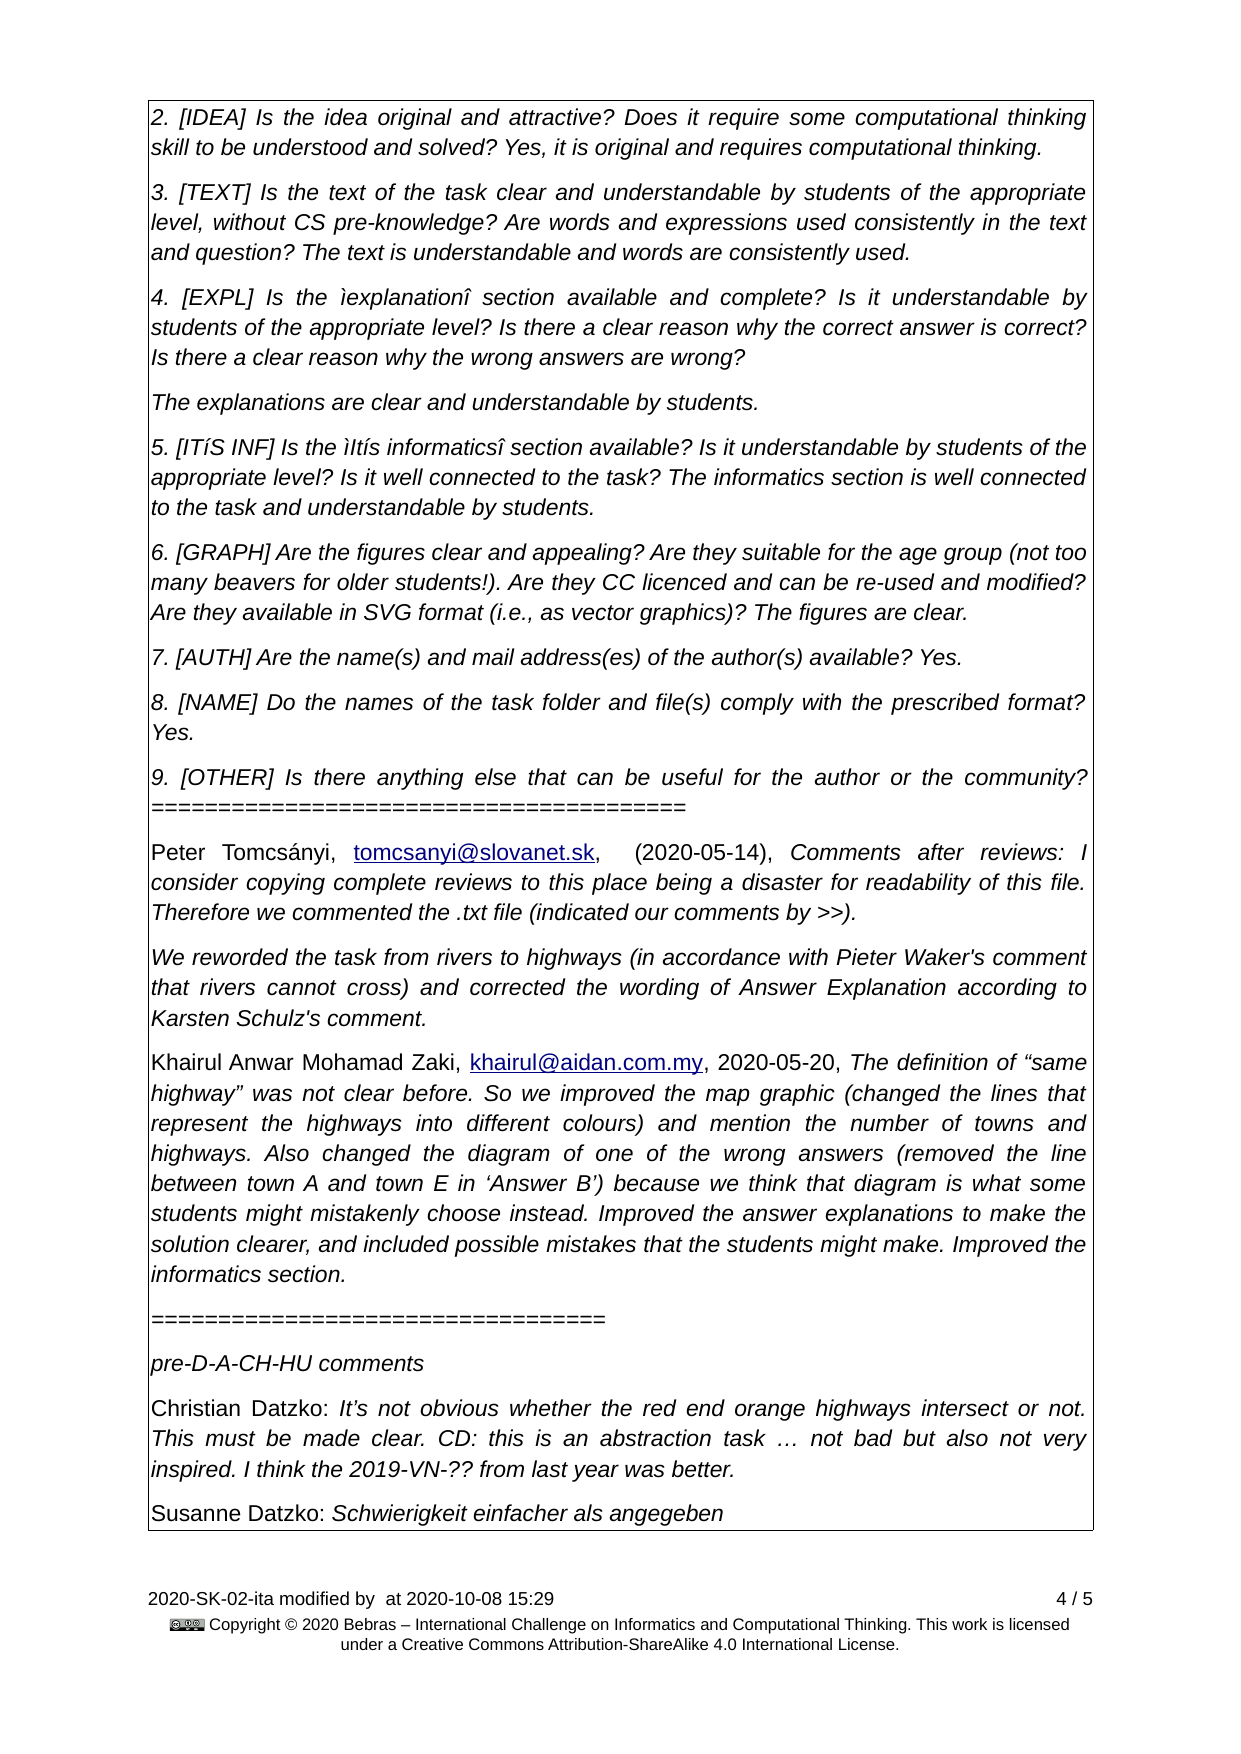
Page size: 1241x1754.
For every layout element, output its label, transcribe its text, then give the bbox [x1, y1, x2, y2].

text Peter Tomcsányi, tomcsanyi@slovanet.sk, (2020-05-14), Comments after reviews: I consider copying complete reviews to this place being a disaster for readability of this file. Therefore we commented the .txt file (indicated our comments by >>). [149, 836, 1093, 926]
text Susanne Datzko: Schwierigkeit einfacher als angegeben [149, 1497, 1093, 1530]
text Khairul Anwar Mohamad Zaki, khairul@aidan.com.my, 2020-05-20, The definition of “same highway” was not clear before. So we improved the map graphic (changed the lines that represent the highways into different colours) and mention the number of towns and highways. Also changed the diagram of one of the wrong answers (removed the line between town A and town E in ‘Answer B’) because we think that diagram is what some students might mistakenly choose instead. Improved the answer explanations to make the solution clearer, and included possible mistakes that the students might make. Improved the informatics section. [149, 1046, 1093, 1287]
text 6. [GRAPH] Are the figures clear and appealing? Are they suitable for the age group (not too many beavers for older students!). Are they CC licenced and can be re-used and modified? Are they available in SVG format (i.e., as vector graphics)? The figures are clear. [149, 536, 1093, 626]
text 2. [IDEA] Is the idea original and attractive? Does it require some computational thinking skill to be understood and solved? Yes, it is original and requires computational thinking. [149, 101, 1093, 160]
text 3. [TEXT] Is the text of the task clear and understandable by students of the appropriate level, without CS pre-knowledge? Are words and expressions used consistently in the text and question? The text is understandable and words are consistently used. [149, 175, 1093, 265]
text Christian Datzko: It’s not obvious whether the red end orange highways intersect or not. This must be made clear. CD: this is an abstraction task … not bad but also not very inspired. I think the 2019-VN-?? from last year was better. [149, 1392, 1093, 1482]
text ================================== [149, 1302, 1093, 1332]
text 8. [NAME] Do the names of the task folder and file(s) comply with the prescribed format? Yes. [149, 686, 1093, 745]
text 9. [OTHER] Is there anything else that can be useful for the author or the community? ======================================== [149, 761, 1093, 820]
text 5. [ITíS INF] Is the ìItís informaticsî section available? Is it understandable by students of the appropriate level? Is it well connected to the task? The informatics section is well connected to the task and understandable by students. [149, 431, 1093, 520]
text The explanations are clear and understandable by students. [149, 386, 1093, 415]
text pre-D-A-CH-HU comments [149, 1347, 1093, 1377]
text 4. [EXPL] Is the ìexplanationî section available and complete? Is it understandable by students of the appropriate level? Is there a clear reason why the correct answer is correct? Is there a clear reason why the wrong answers are wrong? [149, 281, 1093, 370]
text 7. [AUTH] Are the name(s) and mail address(es) of the author(s) available? Yes. [149, 641, 1093, 670]
text We reworded the task from rivers to highways (in accordance with Pieter Waker's comment that rivers cannot cross) and corrected the wording of Answer Explanation according to Karsten Schulz's comment. [149, 941, 1093, 1031]
